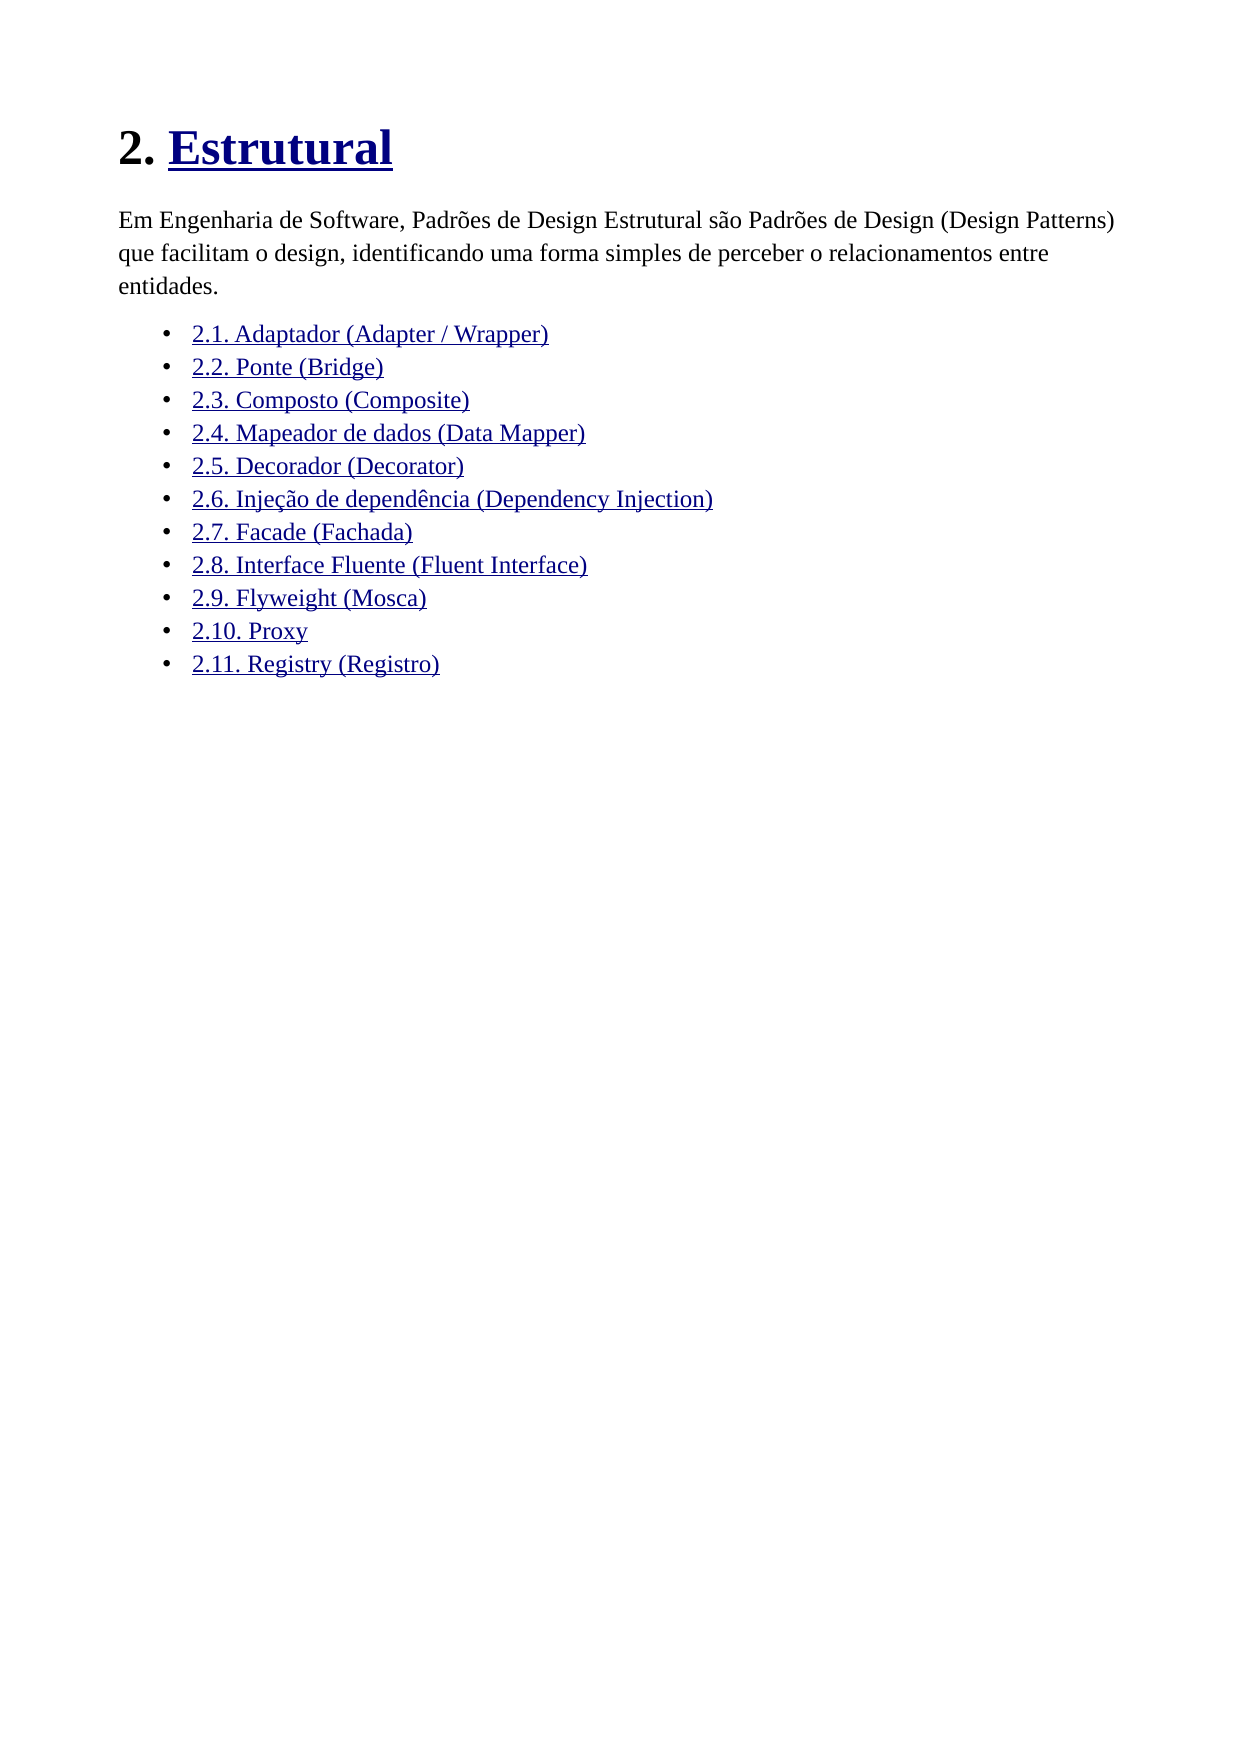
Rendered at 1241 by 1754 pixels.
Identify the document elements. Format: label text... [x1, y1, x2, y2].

list 2.9. Flyweight (Mosca) [162, 583, 1122, 612]
list 2.8. Interface Fluente (Fluent Interface) [162, 550, 1122, 579]
list 2.11. Registry (Registro) [162, 649, 1122, 678]
list 2.6. Injeção de dependência (Dependency Injection) [162, 484, 1122, 513]
list 2.1. Adaptador (Adapter / Wrapper) [162, 319, 1122, 347]
list 2.5. Decorador (Decorator) [162, 451, 1122, 479]
text Em Engenharia de Software, Padrões de Design Estrutural são Padrões de Design (Design Patterns) que facilitam o design, identificando uma forma simples de perceber o relacionamentos entre entidades. [118, 205, 1122, 300]
list 2.10. Proxy [162, 616, 1122, 645]
list 2.7. Facade (Fachada) [162, 517, 1122, 546]
list 2.2. Ponte (Bridge) [162, 352, 1122, 381]
list 2.4. Mapeador de dados (Data Mapper) [162, 418, 1122, 447]
list 2.3. Composto (Composite) [162, 385, 1122, 413]
subtitle 2. Estrutural [118, 118, 1122, 176]
